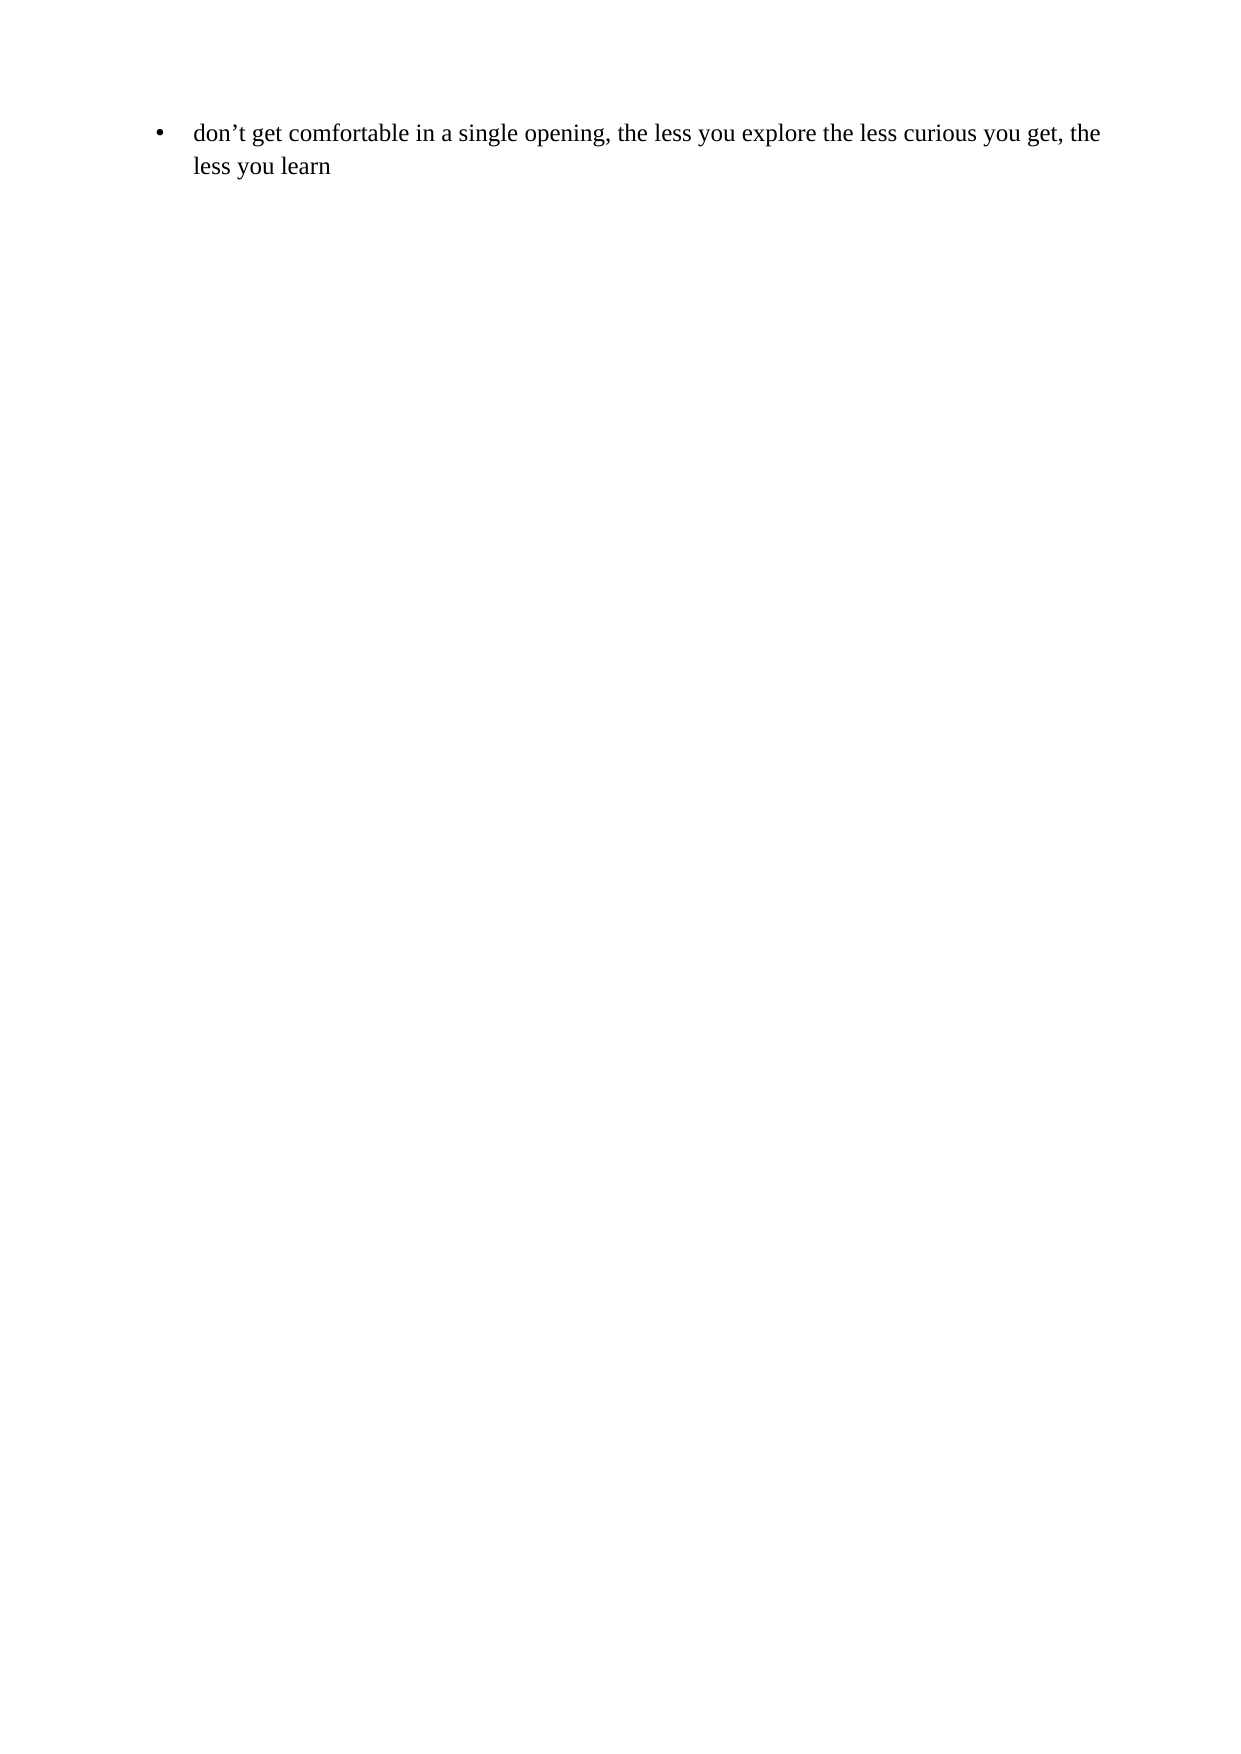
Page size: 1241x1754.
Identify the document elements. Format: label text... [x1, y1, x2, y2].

list don’t get comfortable in a single opening, the less you explore the less curious you get, the less you learn [156, 118, 1122, 180]
